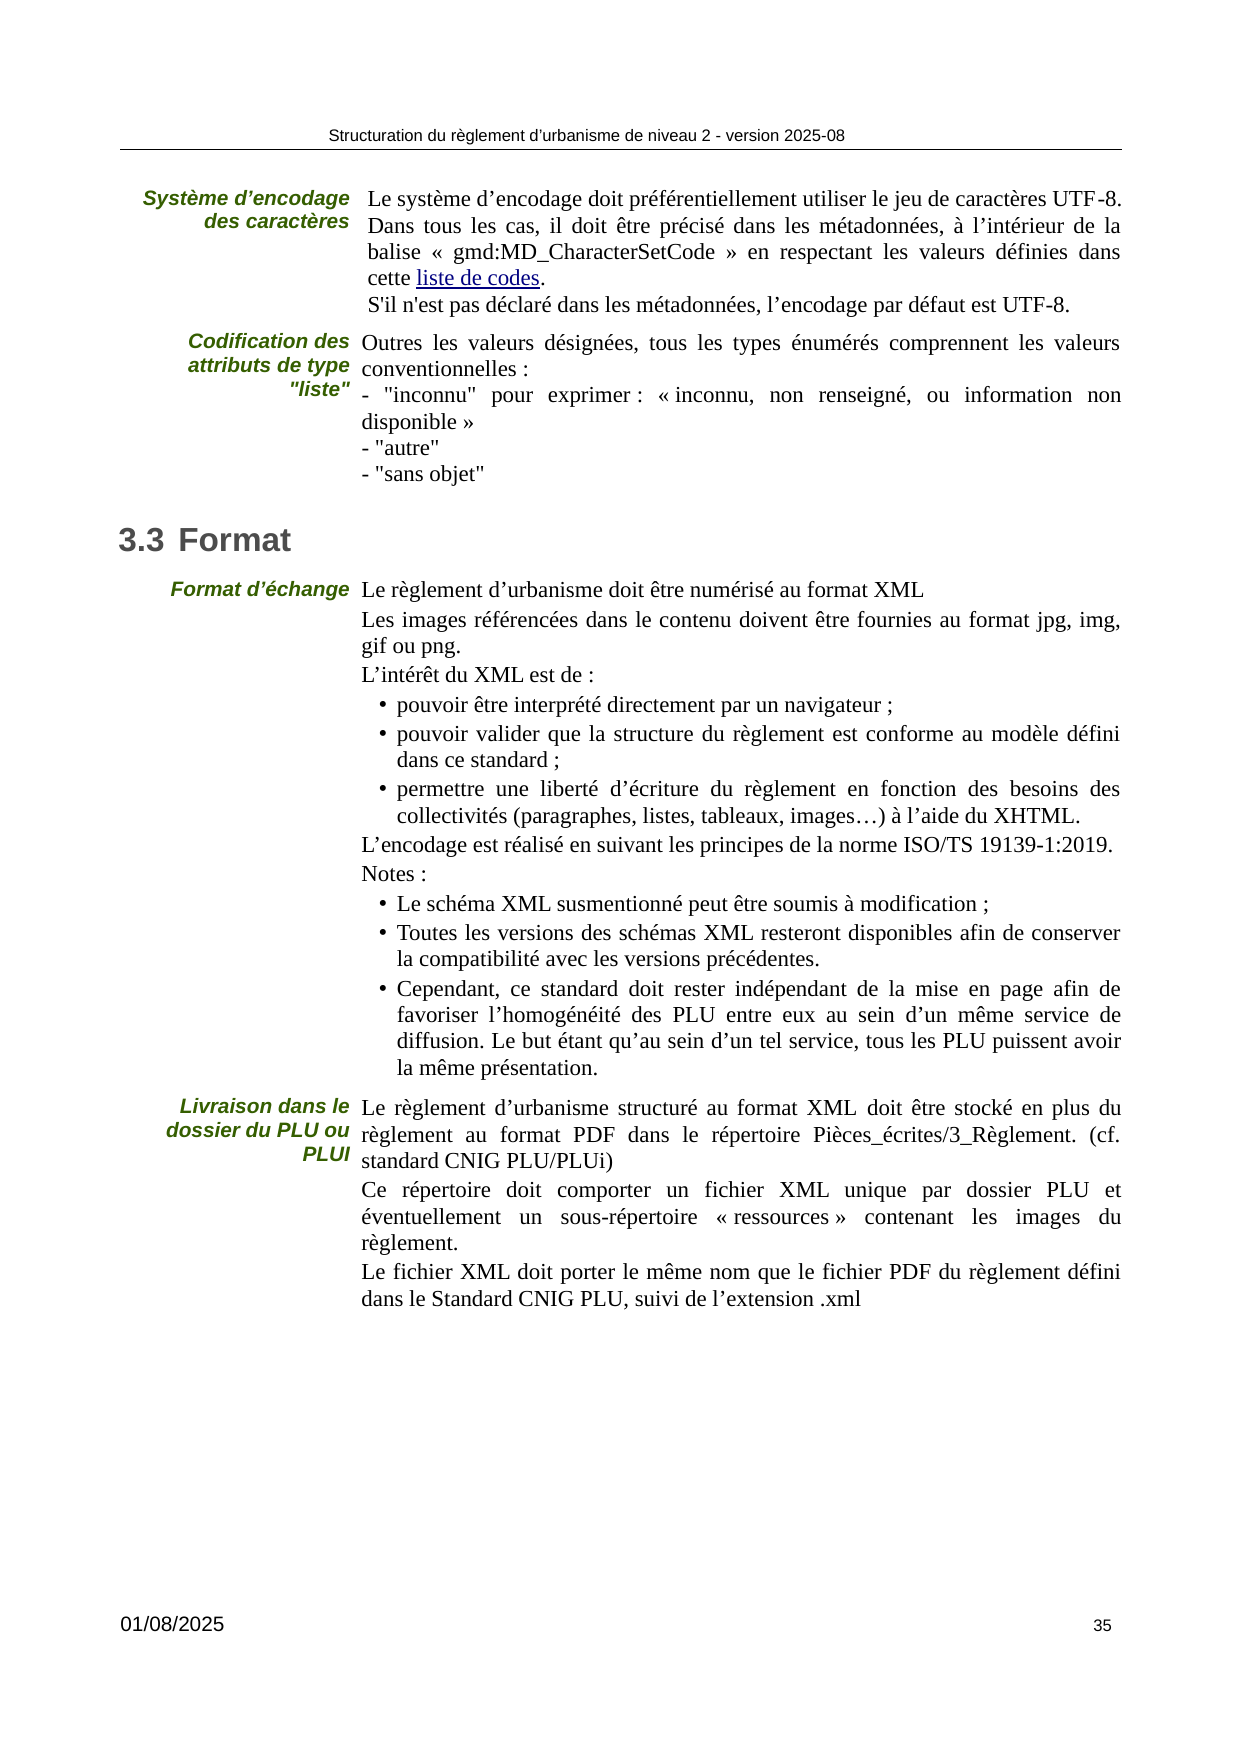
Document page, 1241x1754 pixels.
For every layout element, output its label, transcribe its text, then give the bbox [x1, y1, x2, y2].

table_cell Livraison dans le dossier du PLU ou PLUI [118, 1089, 355, 1320]
table_header Format d’échange [118, 571, 355, 1089]
table_cell Le règlement d’urbanisme structuré au format XML doit être stocké en plus du règlement au format PDF dans le répertoire Pièces_écrites/3_Règlement. (cf. standard CNIG PLU/PLUi) Ce répertoire doit comporter un fichier XML unique par dossier PLU et éventuellement un sous-répertoire « ressources » contenant les images du règlement. Le fichier XML doit porter le même nom que le fichier PDF du règlement défini dans le Standard CNIG PLU, suivi de l’extension .xml [355, 1089, 1122, 1320]
table_cell Codification des attributs de type "liste" [118, 323, 356, 492]
table_cell Outres les valeurs désignées, tous les types énumérés comprennent les valeurs conventionnelles : - "inconnu" pour exprimer : « inconnu, non renseigné, ou information non disponible » - "autre" - "sans objet" [356, 323, 1122, 492]
table_header Le règlement d’urbanisme doit être numérisé au format XML Les images référencées dans le contenu doivent être fournies au format jpg, img, gif ou png. L’intérêt du XML est de : pouvoir être interprété directement par un navigateur ; pouvoir valider que la structure du règlement est conforme au modèle défini dans ce standard ; permettre une liberté d’écriture du règlement en fonction des besoins des collectivités (paragraphes, listes, tableaux, images…) à l’aide du XHTML. L’encodage est réalisé en suivant les principes de la norme ISO/TS 19139-1:2019. Notes : Le schéma XML susmentionné peut être soumis à modification ; Toutes les versions des schémas XML resteront disponibles afin de conserver la compatibilité avec les versions précédentes. Cependant, ce standard doit rester indépendant de la mise en page afin de favoriser l’homogénéité des PLU entre eux au sein d’un même service de diffusion. Le but étant qu’au sein d’un tel service, tous les PLU puissent avoir la même présentation. [355, 571, 1122, 1089]
table_header Le système d’encodage doit préférentiellement utiliser le jeu de caractères UTF‑8. Dans tous les cas, il doit être précisé dans les métadonnées, à l’intérieur de la balise « gmd:MD_CharacterSetCode » en respectant les valeurs définies dans cette liste de codes. S'il n'est pas déclaré dans les métadonnées, l’encodage par défaut est UTF-8. [356, 180, 1122, 323]
subtitle Format [118, 521, 1122, 559]
table_header Système d’encodage des caractères [118, 180, 356, 323]
